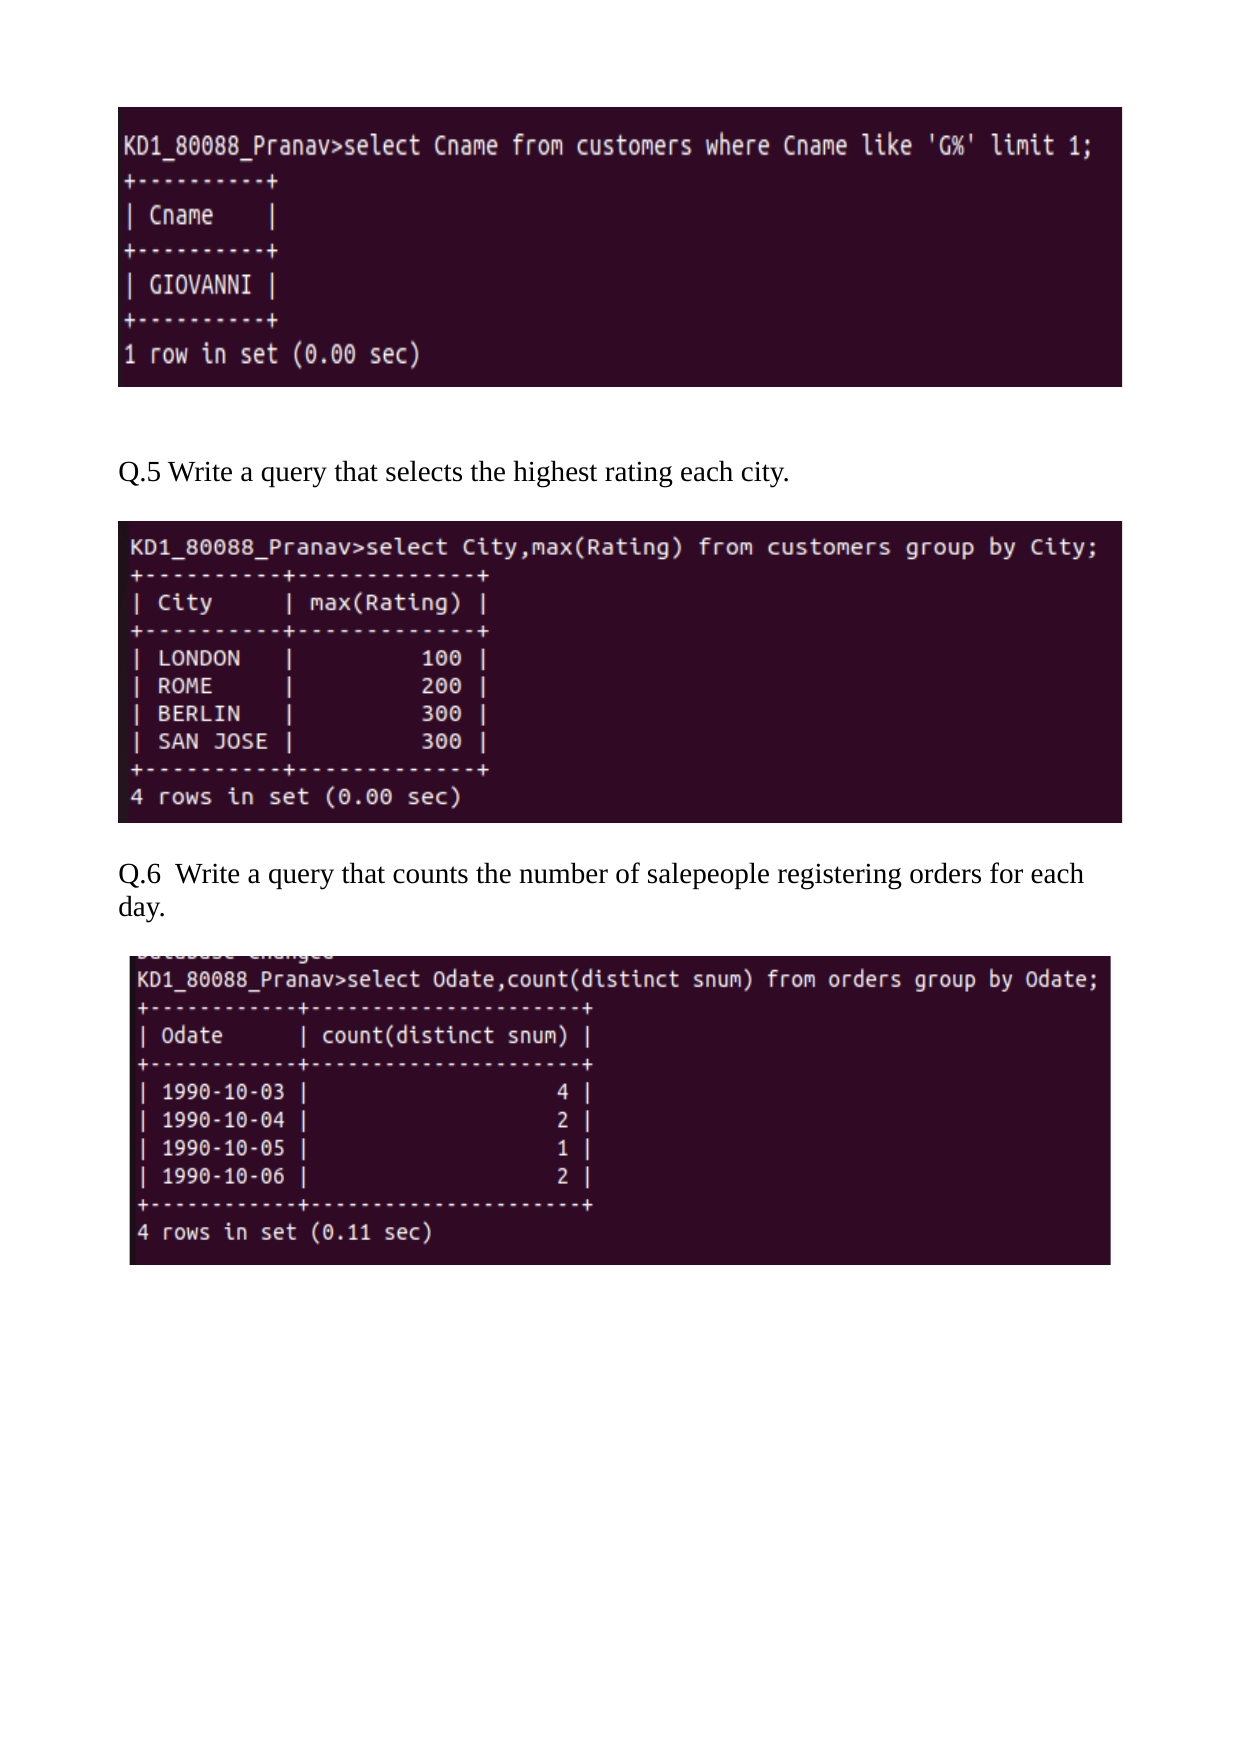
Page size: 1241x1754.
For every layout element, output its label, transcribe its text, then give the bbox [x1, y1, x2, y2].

text Q.5 Write a query that selects the highest rating each city. [118, 454, 1122, 488]
picture [129, 956, 1111, 1265]
picture [118, 521, 1123, 823]
picture [118, 107, 1123, 387]
text Q.6 Write a query that counts the number of salepeople registering orders for each day. [118, 856, 1122, 923]
